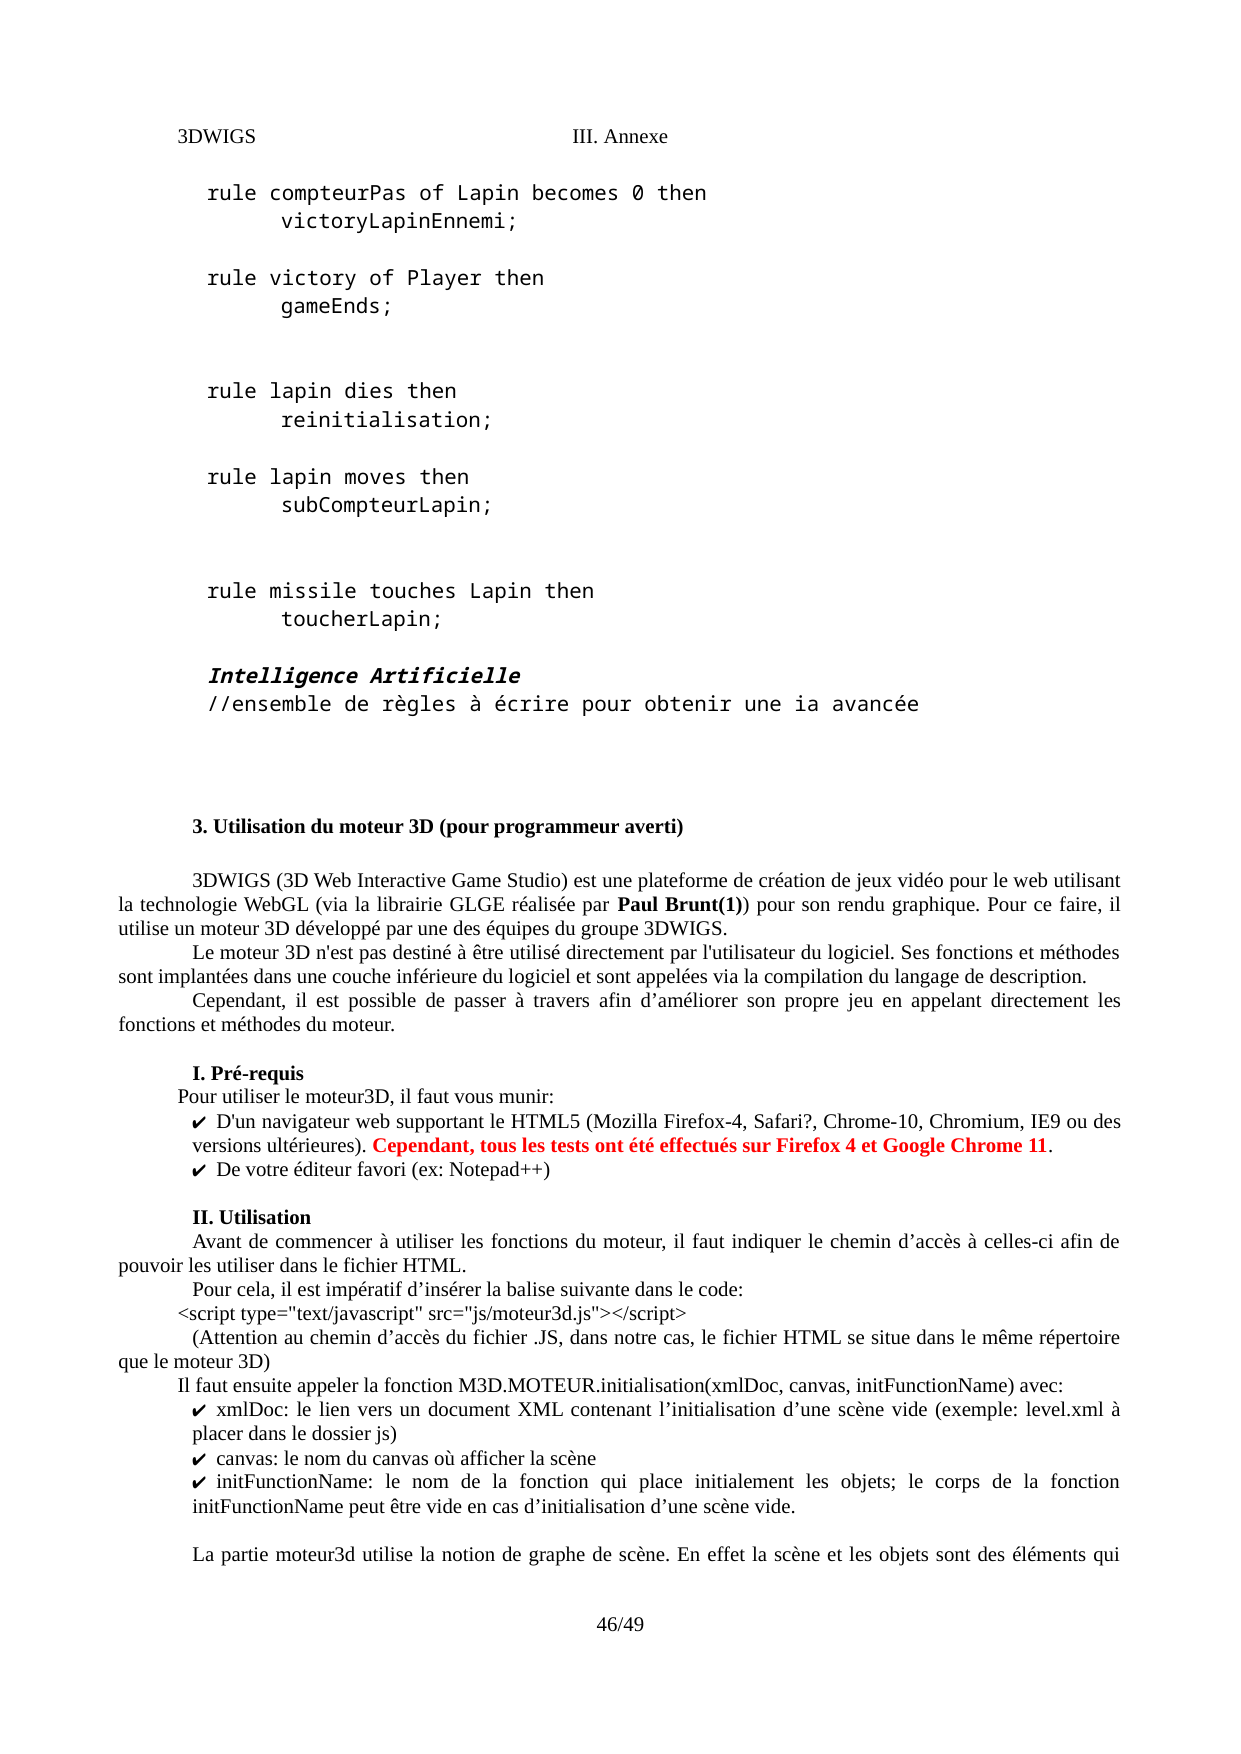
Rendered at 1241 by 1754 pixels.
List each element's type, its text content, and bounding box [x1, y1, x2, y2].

list canvas: le nom du canvas où afficher la scène [192, 1445, 1122, 1469]
list initFunctionName: le nom de la fonction qui place initialement les objets; le corps de la fonction initFunctionName peut être vide en cas d’initialisation d’une scène vide. [192, 1469, 1122, 1518]
text 3. Utilisation du moteur 3D (pour programmeur averti) [118, 814, 1122, 838]
text <script type="text/javascript" src="js/moteur3d.js"></script> [118, 1301, 1122, 1325]
text Le moteur 3D n'est pas destiné à être utilisé directement par l'utilisateur du logiciel. Ses fonctions et méthodes sont implantées dans une couche inférieure du logiciel et sont appelées via la compilation du langage de description. [118, 940, 1122, 988]
list D'un navigateur web supportant le HTML5 (Mozilla Firefox-4, Safari?, Chrome-10, Chromium, IE9 ou des versions ultérieures). Cependant, tous les tests ont été effectués sur Firefox 4 et Google Chrome 11. [192, 1108, 1122, 1157]
text La partie moteur3d utilise la notion de graphe de scène. En effet la scène et les objets sont des éléments qui [118, 1542, 1122, 1566]
text Il faut ensuite appeler la fonction M3D.MOTEUR.initialisation(xmlDoc, canvas, initFunctionName) avec: [118, 1373, 1122, 1397]
text 3DWIGS (3D Web Interactive Game Studio) est une plateforme de création de jeux vidéo pour le web utilisant la technologie WebGL (via la librairie GLGE réalisée par Paul Brunt(1)) pour son rendu graphique. Pour ce faire, il utilise un moteur 3D développé par une des équipes du groupe 3DWIGS. [118, 868, 1122, 940]
text Cependant, il est possible de passer à travers afin d’améliorer son propre jeu en appelant directement les fonctions et méthodes du moteur. [118, 988, 1122, 1036]
list De votre éditeur favori (ex: Notepad++) [192, 1157, 1122, 1181]
text Avant de commencer à utiliser les fonctions du moteur, il faut indiquer le chemin d’accès à celles-ci afin de pouvoir les utiliser dans le fichier HTML. [118, 1229, 1122, 1277]
list xmlDoc: le lien vers un document XML contenant l’initialisation d’une scène vide (exemple: level.xml à placer dans le dossier js) [192, 1397, 1122, 1445]
text Pour utiliser le moteur3D, il faut vous munir: [118, 1084, 1122, 1108]
text II. Utilisation [118, 1205, 1122, 1229]
text (Attention au chemin d’accès du fichier .JS, dans notre cas, le fichier HTML se situe dans le même répertoire que le moteur 3D) [118, 1325, 1122, 1373]
text rule compteurPas of Lapin becomes 0 then victoryLapinEnnemi; rule victory of Player then gameEnds; rule lapin dies then reinitialisation; rule lapin moves then subCompteurLapin; rule missile touches Lapin then toucherLapin; Intelligence Artificielle //ensemble de règles à écrire pour obtenir une ia avancée [207, 178, 1122, 718]
text I. Pré-requis [118, 1060, 1122, 1084]
text Pour cela, il est impératif d’insérer la balise suivante dans le code: [118, 1277, 1122, 1301]
